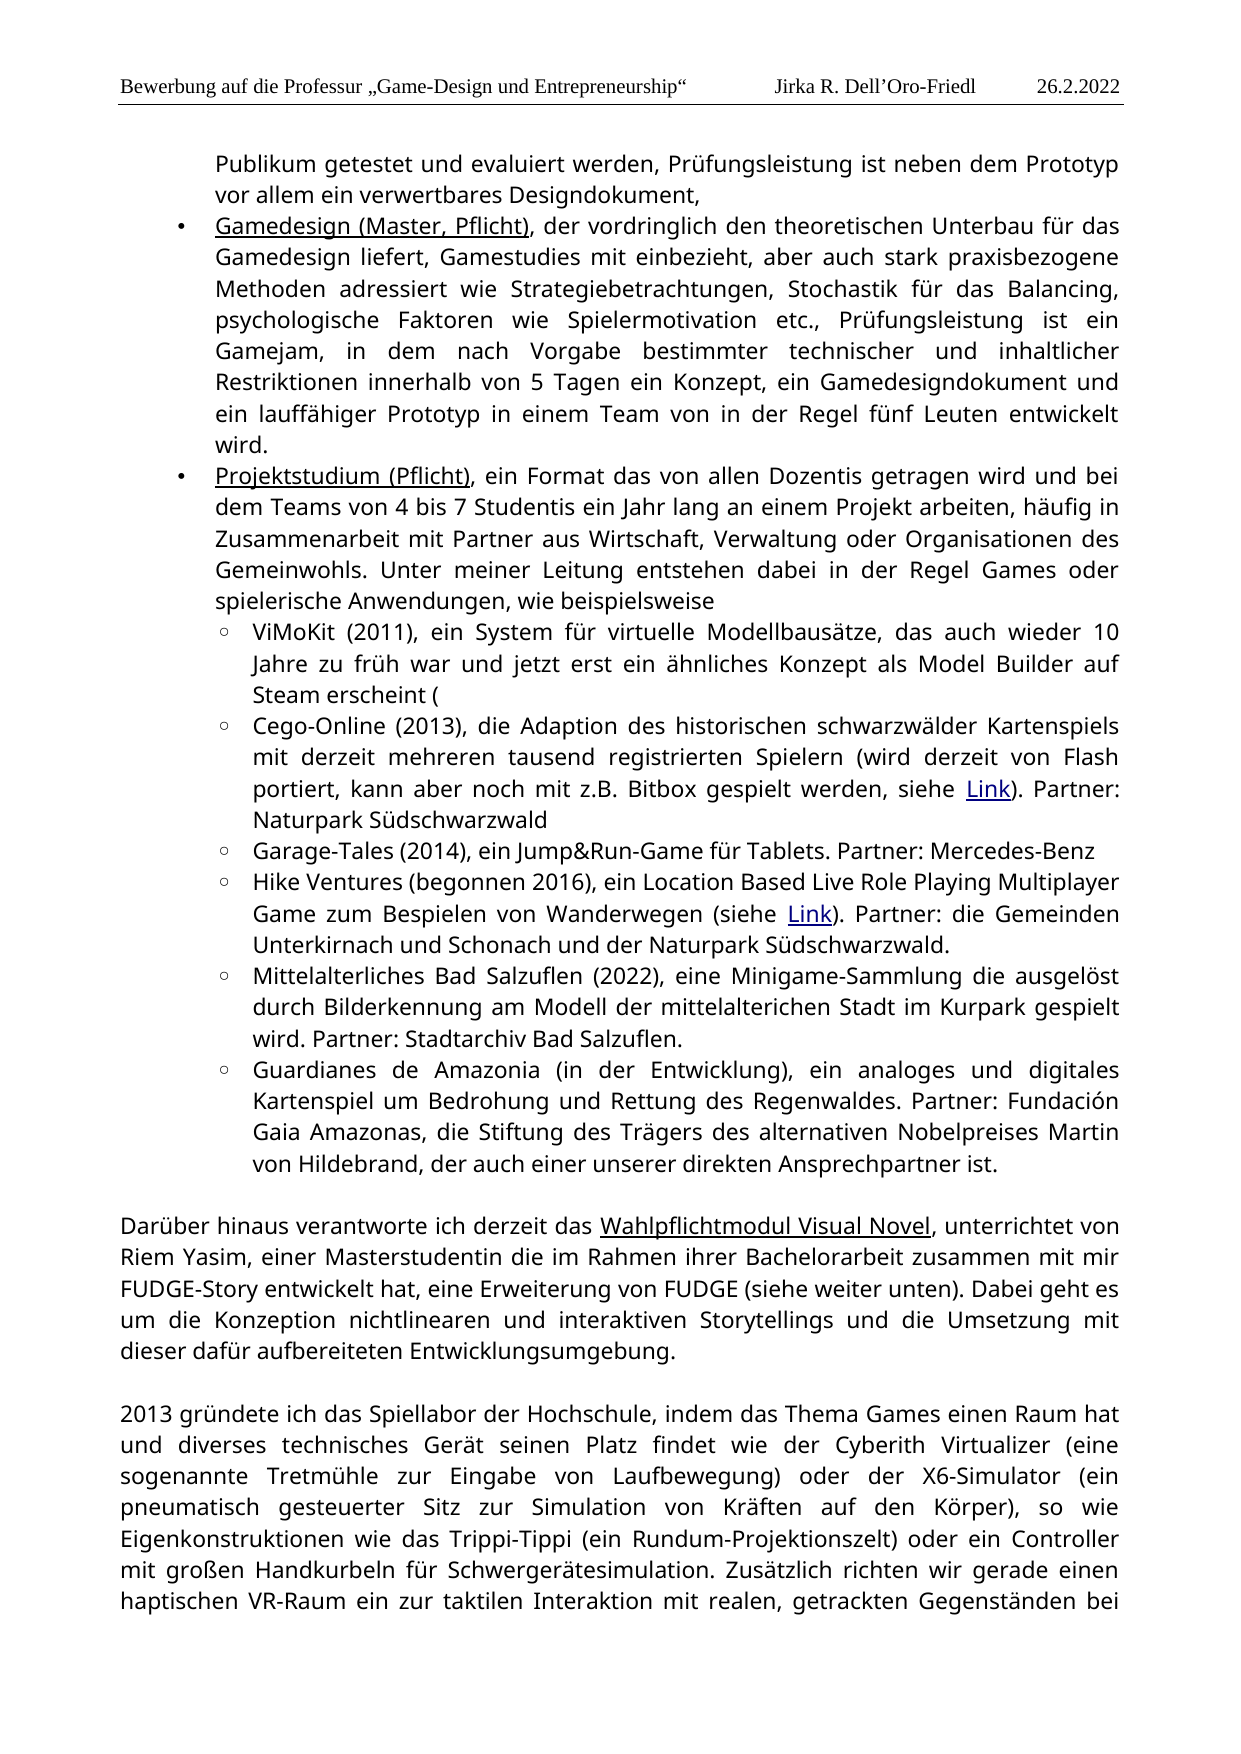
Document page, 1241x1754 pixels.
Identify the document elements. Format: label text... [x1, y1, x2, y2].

list Guardianes de Amazonia (in der Entwicklung), ein analoges und digitales Kartenspiel um Bedrohung und Rettung des Regenwaldes. Partner: Fundación Gaia Amazonas, die Stiftung des Trägers des alternativen Nobelpreises Martin von Hildebrand, der auch einer unserer direkten Ansprechpartner ist. [215, 1054, 1120, 1179]
list Garage-Tales (2014), ein Jump&Run-Game für Tablets. Partner: Mercedes-Benz [215, 835, 1120, 866]
list Projektstudium (Pflicht), ein Format das von allen Dozentis getragen wird und bei dem Teams von 4 bis 7 Studentis ein Jahr lang an einem Projekt arbeiten, häufig in Zusammenarbeit mit Partner aus Wirtschaft, Verwaltung oder Organisationen des Gemeinwohls. Unter meiner Leitung entstehen dabei in der Regel Games oder spielerische Anwendungen, wie beispielsweise [177, 460, 1120, 616]
list Hike Ventures (begonnen 2016), ein Location Based Live Role Playing Multiplayer Game zum Bespielen von Wanderwegen (siehe Link). Partner: die Gemeinden Unterkirnach und Schonach und der Naturpark Südschwarzwald. [215, 866, 1120, 960]
list Publikum getestet und evaluiert werden, Prüfungsleistung ist neben dem Prototyp vor allem ein verwertbares Designdokument, [177, 148, 1120, 210]
text Darüber hinaus verantworte ich derzeit das Wahlpflichtmodul Visual Novel, unterrichtet von Riem Yasim, einer Masterstudentin die im Rahmen ihrer Bachelorarbeit zusammen mit mir FUDGE-Story entwickelt hat, eine Erweiterung von FUDGE (siehe weiter unten). Dabei geht es um die Konzeption nichtlinearen und interaktiven Storytellings und die Umsetzung mit dieser dafür aufbereiteten Entwicklungsumgebung. [120, 1210, 1120, 1366]
list ViMoKit (2011), ein System für virtuelle Modellbausätze, das auch wieder 10 Jahre zu früh war und jetzt erst ein ähnliches Konzept als Model Builder auf Steam erscheint ( [215, 616, 1120, 710]
list Gamedesign (Master, Pflicht), der vordringlich den theoretischen Unterbau für das Gamedesign liefert, Gamestudies mit einbezieht, aber auch stark praxisbezogene Methoden adressiert wie Strategiebetrachtungen, Stochastik für das Balancing, psychologische Faktoren wie Spielermotivation etc., Prüfungsleistung ist ein Gamejam, in dem nach Vorgabe bestimmter technischer und inhaltlicher Restriktionen innerhalb von 5 Tagen ein Konzept, ein Gamedesigndokument und ein lauffähiger Prototyp in einem Team von in der Regel fünf Leuten entwickelt wird. [177, 210, 1120, 460]
text 2013 gründete ich das Spiellabor der Hochschule, indem das Thema Games einen Raum hat und diverses technisches Gerät seinen Platz findet wie der Cyberith Virtualizer (eine sogenannte Tretmühle zur Eingabe von Laufbewegung) oder der X6-Simulator (ein pneumatisch gesteuerter Sitz zur Simulation von Kräften auf den Körper), so wie Eigenkonstruktionen wie das Trippi-Tippi (ein Rundum-Projektionszelt) oder ein Controller mit großen Handkurbeln für Schwergerätesimulation. Zusätzlich richten wir gerade einen haptischen VR-Raum ein zur taktilen Interaktion mit realen, getrackten Gegenständen bei [120, 1398, 1120, 1616]
list Cego-Online (2013), die Adaption des historischen schwarzwälder Kartenspiels mit derzeit mehreren tausend registrierten Spielern (wird derzeit von Flash portiert, kann aber noch mit z.B. Bitbox gespielt werden, siehe Link). Partner: Naturpark Südschwarzwald [215, 710, 1120, 835]
list Mittelalterliches Bad Salzuflen (2022), eine Minigame-Sammlung die ausgelöst durch Bilderkennung am Modell der mittelalterichen Stadt im Kurpark gespielt wird. Partner: Stadtarchiv Bad Salzuflen. [215, 960, 1120, 1054]
